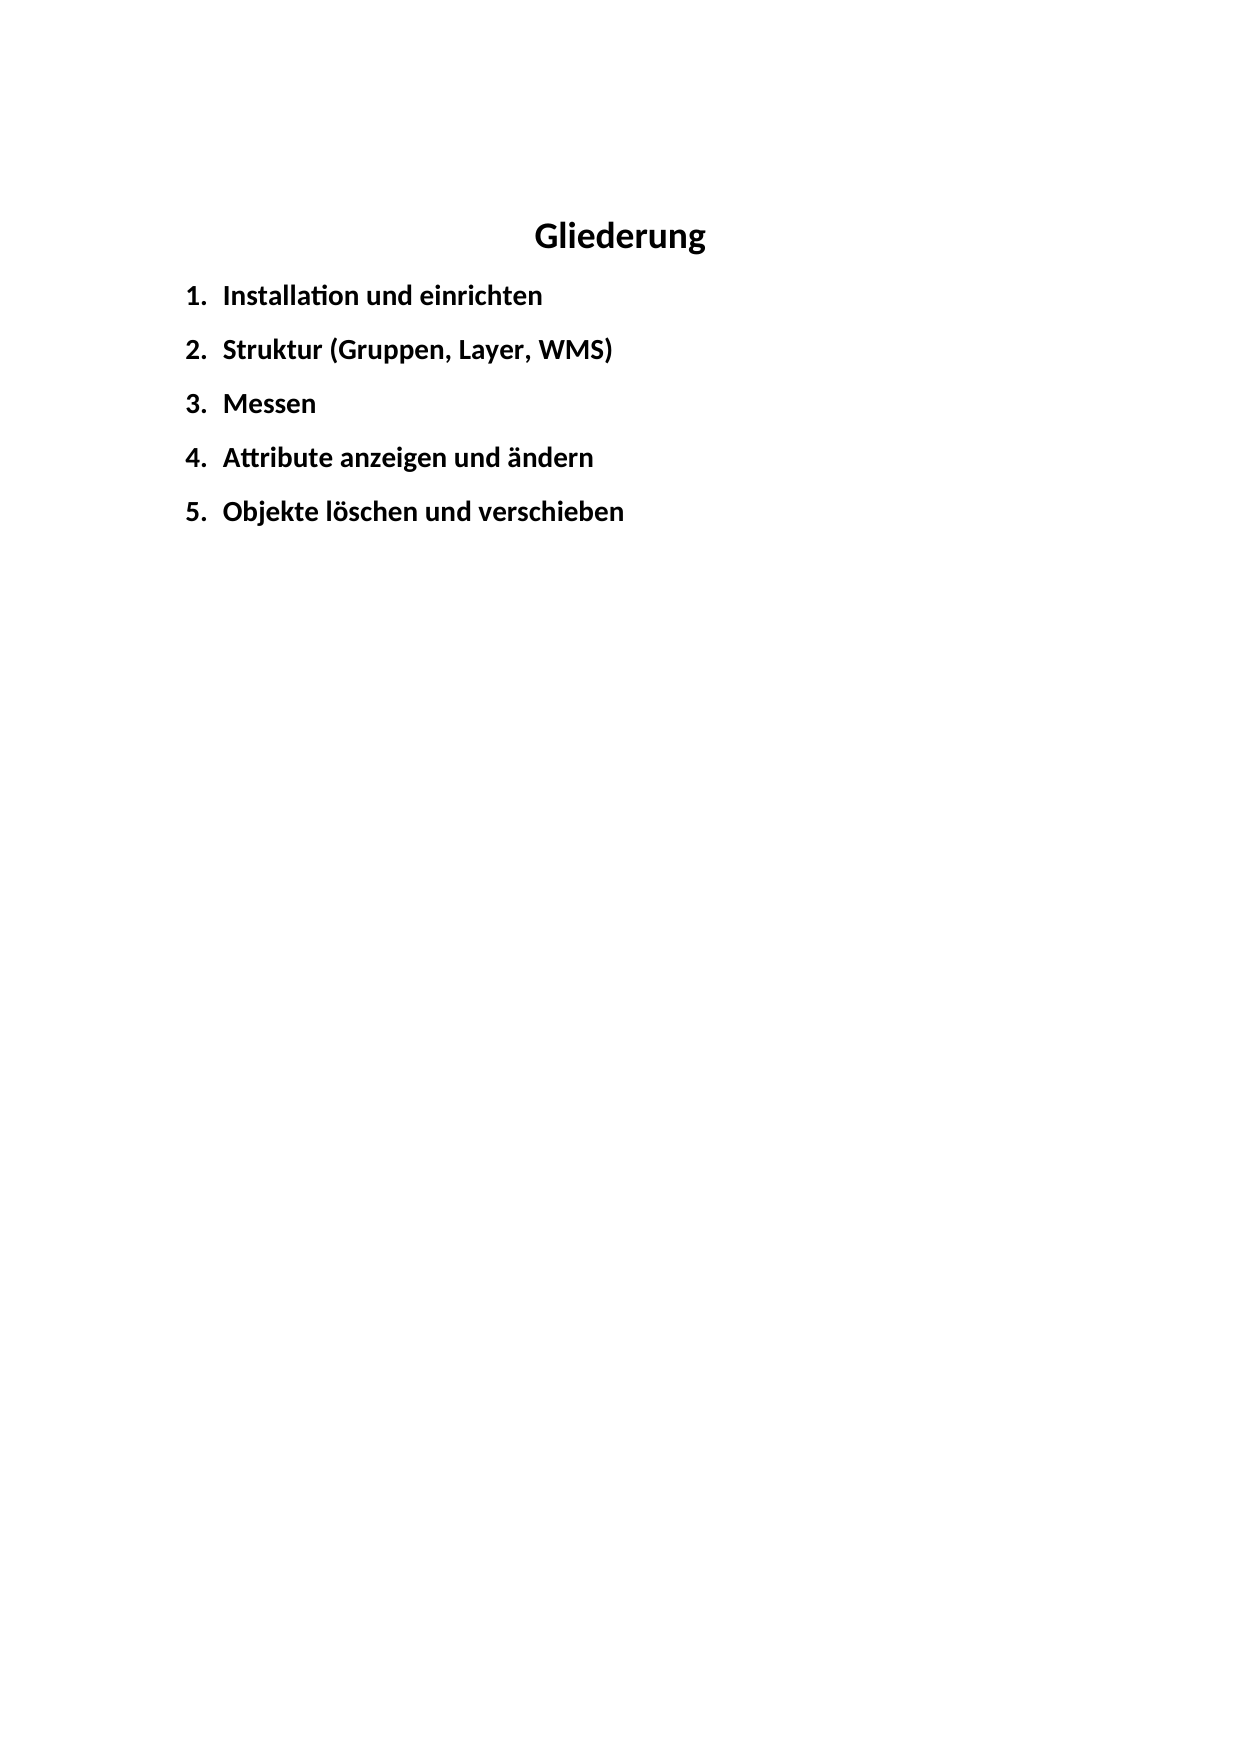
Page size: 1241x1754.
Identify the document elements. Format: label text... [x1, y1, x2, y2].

text Gliederung [148, 212, 1093, 258]
list Messen [185, 385, 1093, 421]
list Attribute anzeigen und ändern [185, 439, 1093, 475]
list Installation und einrichten [185, 277, 1093, 313]
list Struktur (Gruppen, Layer, WMS) [185, 331, 1093, 367]
list Objekte löschen und verschieben [185, 493, 1093, 529]
